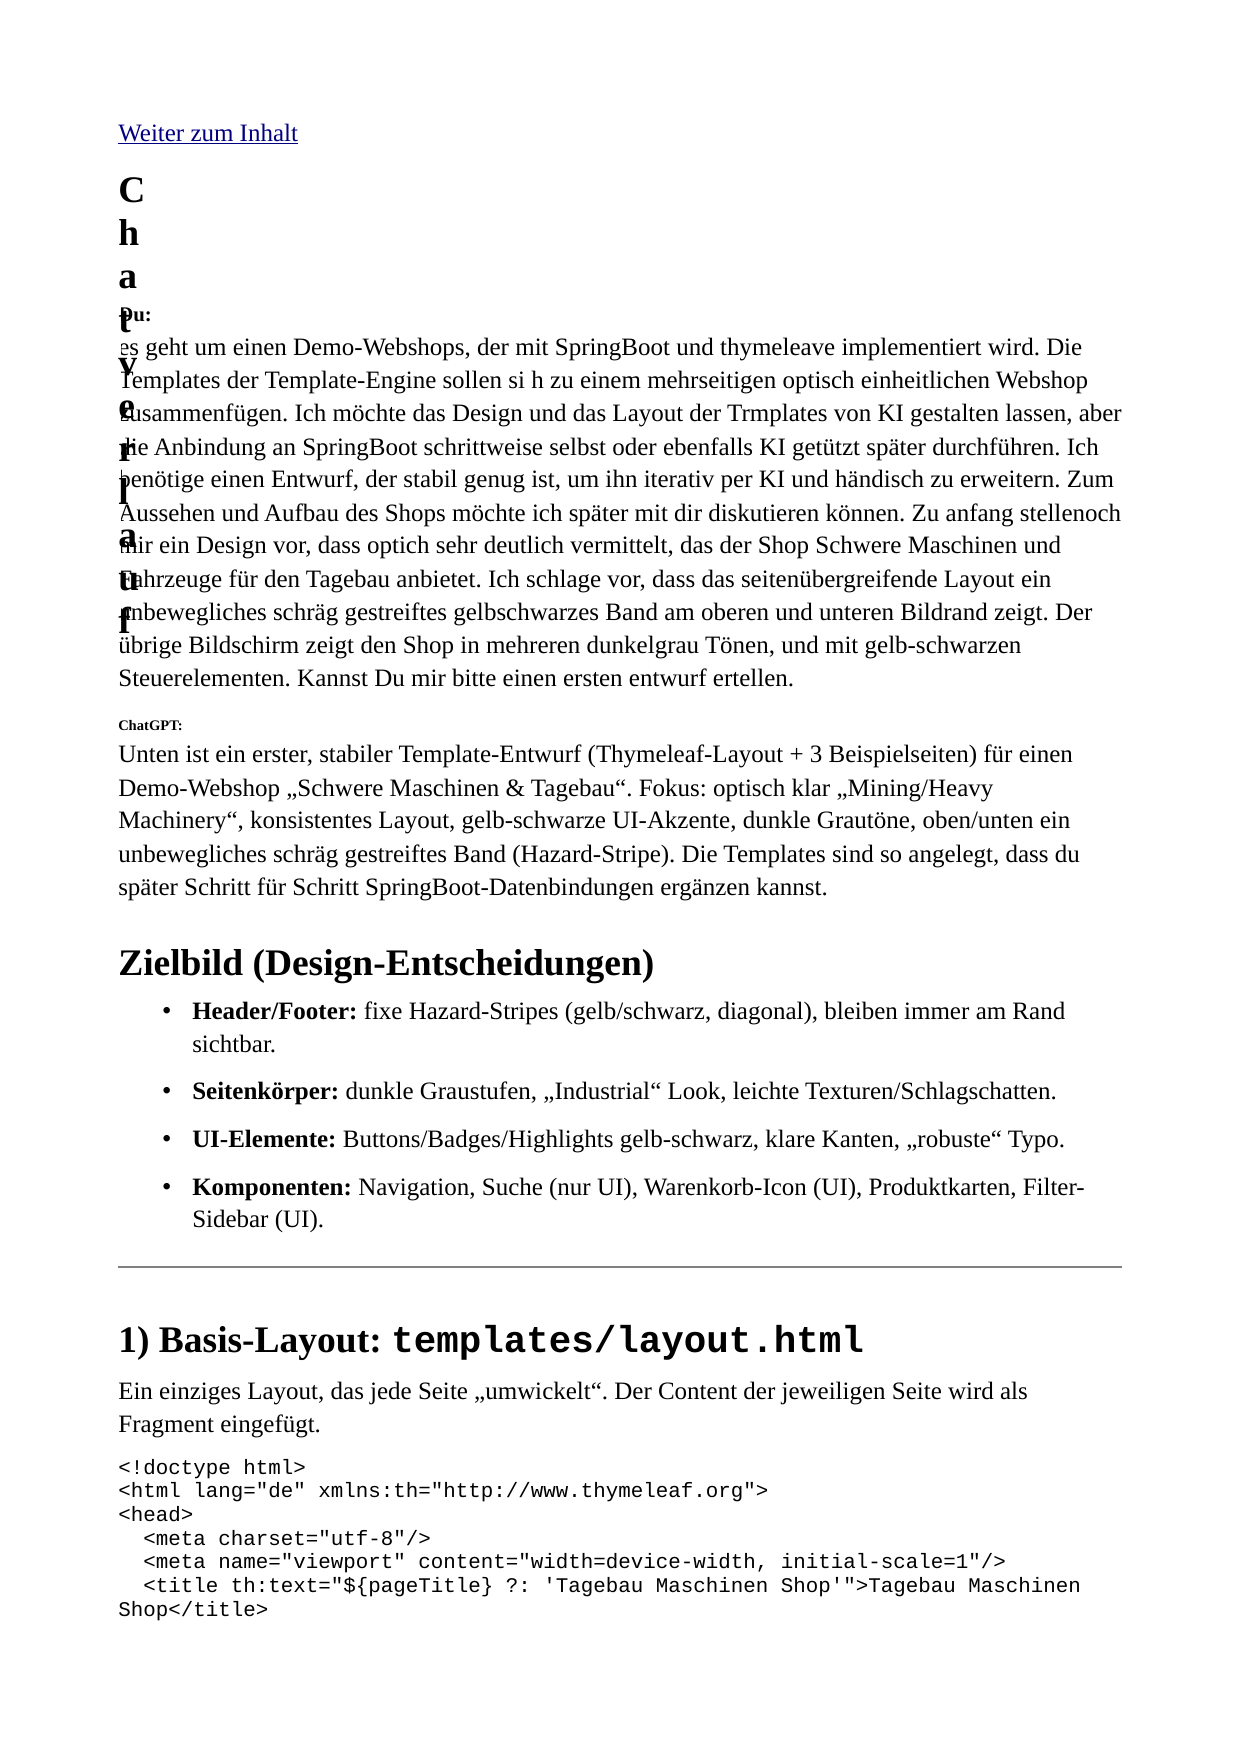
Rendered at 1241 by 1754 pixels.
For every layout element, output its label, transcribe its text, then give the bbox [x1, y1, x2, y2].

text <html lang="de" xmlns:th="http://www.thymeleaf.org"> [118, 1480, 1122, 1504]
text <!doctype html> [118, 1457, 1122, 1480]
text Weiter zum Inhalt [118, 118, 1122, 147]
text Unten ist ein erster, stabiler Template-Entwurf (Thymeleaf-Layout + 3 Beispielseiten) für einen Demo-Webshop „Schwere Maschinen & Tagebau“. Fokus: optisch klar „Mining/Heavy Machinery“, konsistentes Layout, gelb-schwarze UI-Akzente, dunkle Grautöne, oben/unten ein unbewegliches schräg gestreiftes Band (Hazard-Stripe). Die Templates sind so angelegt, dass du später Schritt für Schritt SpringBoot-Datenbindungen ergänzen kannst. [118, 739, 1122, 900]
text <head> [118, 1504, 1122, 1528]
text <meta name="viewport" content="width=device-width, initial-scale=1"/> [118, 1551, 1122, 1575]
subtitle Du: [121, 302, 1122, 326]
list Seitenkörper: dunkle Graustufen, „Industrial“ Look, leichte Texturen/Schlagschatten. [162, 1076, 1122, 1105]
text <meta charset="utf-8"/> [118, 1528, 1122, 1551]
subtitle Zielbild (Design-Entscheidungen) [118, 940, 1122, 983]
text <title th:text="${pageTitle} ?: 'Tagebau Maschinen Shop'">Tagebau Maschinen Shop</title> [118, 1575, 1122, 1622]
subtitle ChatGPT: [118, 717, 1122, 733]
list Header/Footer: fixe Hazard-Stripes (gelb/schwarz, diagonal), bleiben immer am Rand sichtbar. [162, 996, 1122, 1057]
list Komponenten: Navigation, Suche (nur UI), Warenkorb-Icon (UI), Produktkarten, Filter-Sidebar (UI). [162, 1172, 1122, 1233]
subtitle 1) Basis-Layout: templates/layout.html [118, 1317, 1122, 1363]
text es geht um einen Demo-Webshops, der mit SpringBoot und thymeleave implementiert wird. Die Templates der Template-Engine sollen si h zu einem mehrseitigen optisch einheitlichen Webshop zusammenfügen. Ich möchte das Design und das Layout der Trmplates von KI gestalten lassen, aber die Anbindung an SpringBoot schrittweise selbst oder ebenfalls KI getützt später durchführen. Ich benötige einen Entwurf, der stabil genug ist, um ihn iterativ per KI und händisch zu erweitern. Zum Aussehen und Aufbau des Shops möchte ich später mit dir diskutieren können. Zu anfang stellenoch mir ein Design vor, dass optich sehr deutlich vermittelt, das der Shop Schwere Maschinen und Fahrzeuge für den Tagebau anbietet. Ich schlage vor, dass das seitenübergreifende Layout ein unbewegliches schräg gestreiftes gelbschwarzes Band am oberen und unteren Bildrand zeigt. Der übrige Bildschirm zeigt den Shop in mehreren dunkelgrau Tönen, und mit gelb-schwarzen Steuerelementen. Kannst Du mir bitte einen ersten entwurf ertellen. [118, 332, 1122, 691]
list UI-Elemente: Buttons/Badges/Highlights gelb-schwarz, klare Kanten, „robuste“ Typo. [162, 1124, 1122, 1153]
text Ein einziges Layout, das jede Seite „umwickelt“. Der Content der jeweiligen Seite wird als Fragment eingefügt. [118, 1376, 1122, 1438]
